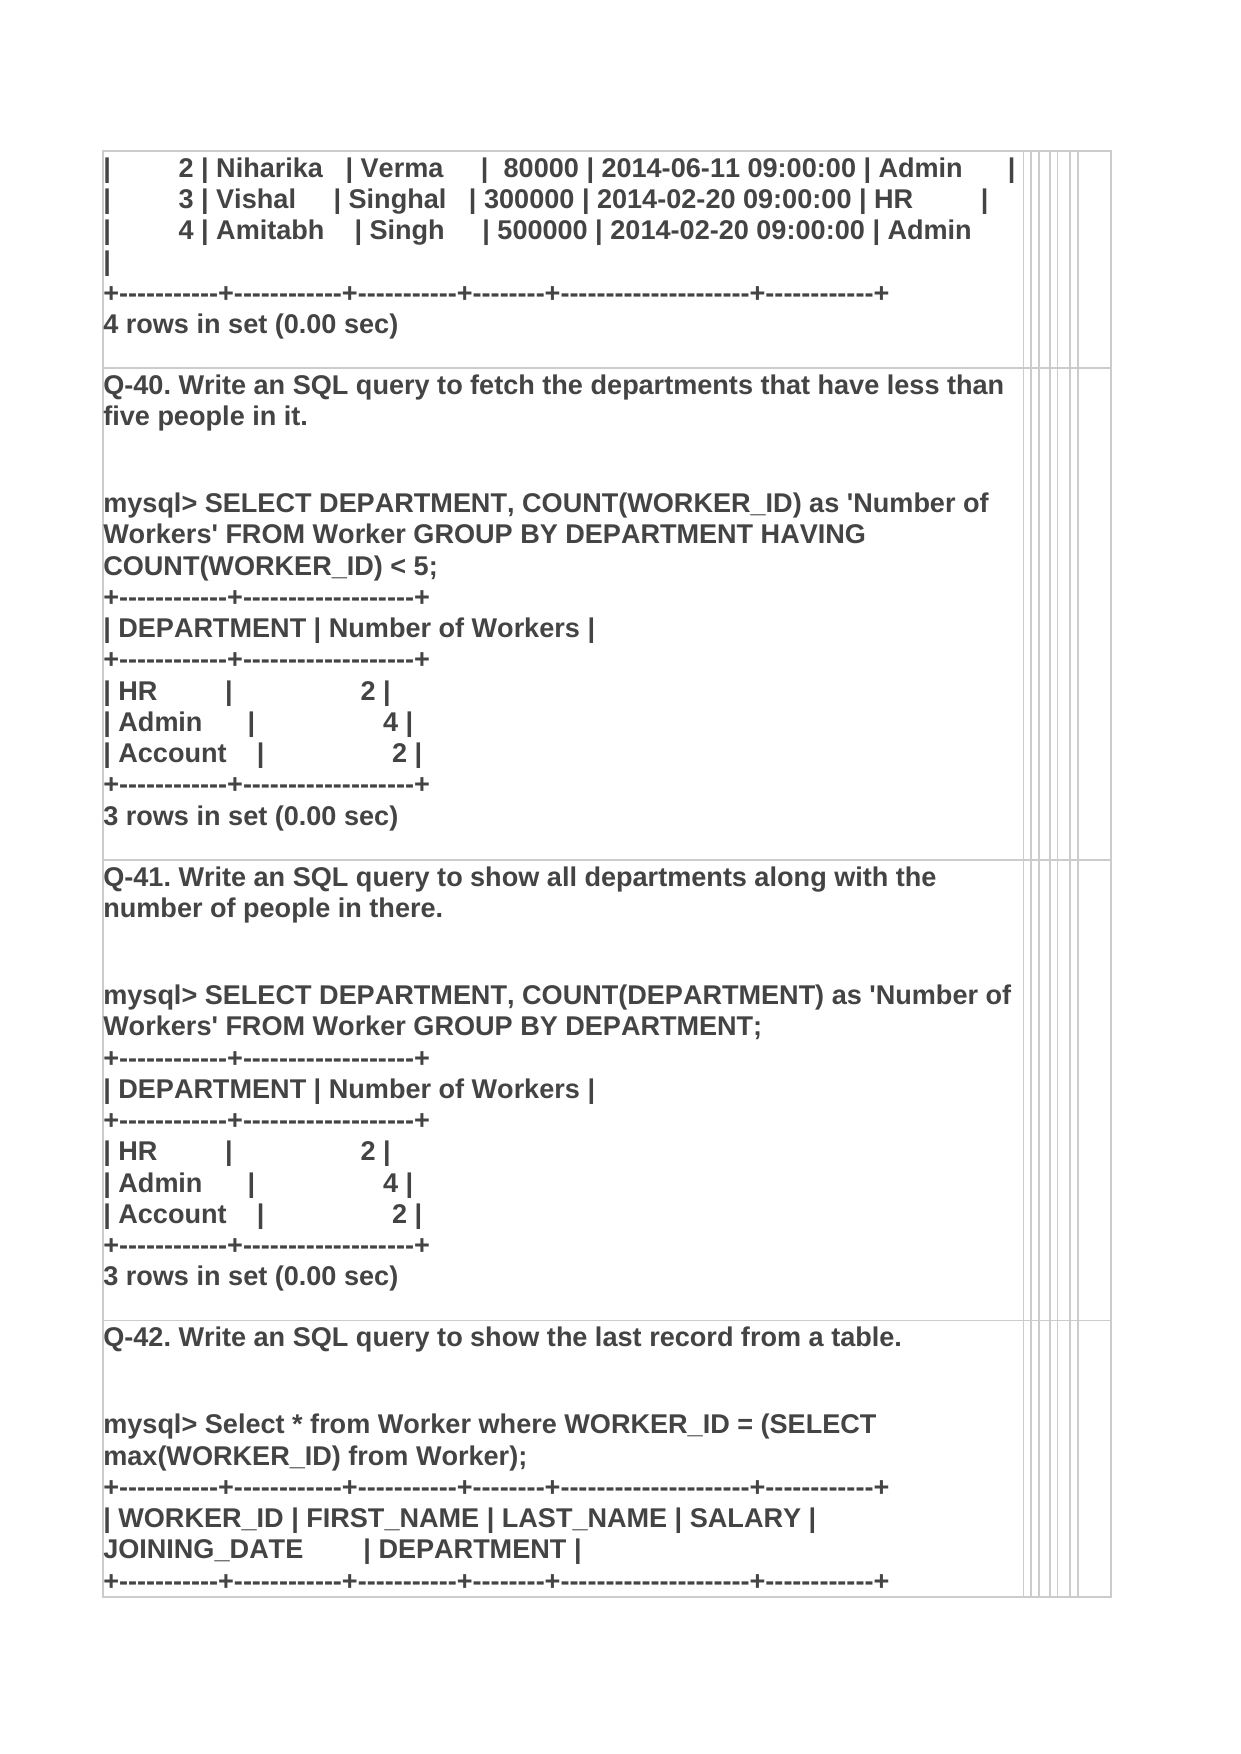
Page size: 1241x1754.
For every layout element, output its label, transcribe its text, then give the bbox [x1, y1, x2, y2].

table_cell | 2 | Niharika | Verma | 80000 | 2014-06-11 09:00:00 | Admin | | 3 | Vishal | Singhal | 300000 | 2014-02-20 09:00:00 | HR | | 4 | Amitabh | Singh | 500000 | 2014-02-20 09:00:00 | Admin | +-----------+------------+-----------+--------+---------------------+------------+ 4 rows in set (0.00 sec) [104, 152, 1023, 367]
table_cell [1051, 152, 1057, 367]
table_cell Q-42. Write an SQL query to show the last record from a table. mysql> Select * from Worker where WORKER_ID = (SELECT max(WORKER_ID) from Worker); +-----------+------------+-----------+--------+---------------------+------------+ | WORKER_ID | FIRST_NAME | LAST_NAME | SALARY | JOINING_DATE | DEPARTMENT | +-----------+------------+-----------+--------+---------------------+------------+ [104, 1321, 1023, 1596]
table_cell [1071, 1321, 1077, 1596]
table_cell [1051, 1321, 1057, 1596]
table_cell [1079, 369, 1110, 859]
table_cell [1040, 369, 1049, 859]
table_cell [1024, 369, 1030, 859]
table_cell [1071, 369, 1077, 859]
table_cell [1051, 861, 1057, 1319]
table_cell Q-41. Write an SQL query to show all departments along with the number of people in there. mysql> SELECT DEPARTMENT, COUNT(DEPARTMENT) as 'Number of Workers' FROM Worker GROUP BY DEPARTMENT; +------------+-------------------+ | DEPARTMENT | Number of Workers | +------------+-------------------+ | HR | 2 | | Admin | 4 | | Account | 2 | +------------+-------------------+ 3 rows in set (0.00 sec) [104, 861, 1023, 1319]
table_cell [1058, 861, 1069, 1319]
table_cell [1058, 152, 1069, 367]
table_cell [1071, 152, 1077, 367]
table_cell [1058, 1321, 1069, 1596]
table_cell [1032, 369, 1038, 859]
table_cell [1079, 152, 1110, 367]
table_cell [1040, 1321, 1049, 1596]
table_cell [1032, 861, 1038, 1319]
table_cell [1032, 152, 1038, 367]
table_cell Q-40. Write an SQL query to fetch the departments that have less than five people in it. mysql> SELECT DEPARTMENT, COUNT(WORKER_ID) as 'Number of Workers' FROM Worker GROUP BY DEPARTMENT HAVING COUNT(WORKER_ID) < 5; +------------+-------------------+ | DEPARTMENT | Number of Workers | +------------+-------------------+ | HR | 2 | | Admin | 4 | | Account | 2 | +------------+-------------------+ 3 rows in set (0.00 sec) [104, 369, 1023, 859]
table_cell [1071, 861, 1077, 1319]
table_cell [1040, 861, 1049, 1319]
table_cell [1032, 1321, 1038, 1596]
table_cell [1058, 369, 1069, 859]
table_cell [1024, 1321, 1030, 1596]
table_cell [1079, 1321, 1110, 1596]
table_cell [1024, 861, 1030, 1319]
table_cell [1024, 152, 1030, 367]
table_cell [1051, 369, 1057, 859]
table_cell [1079, 861, 1110, 1319]
table_cell [1040, 152, 1049, 367]
